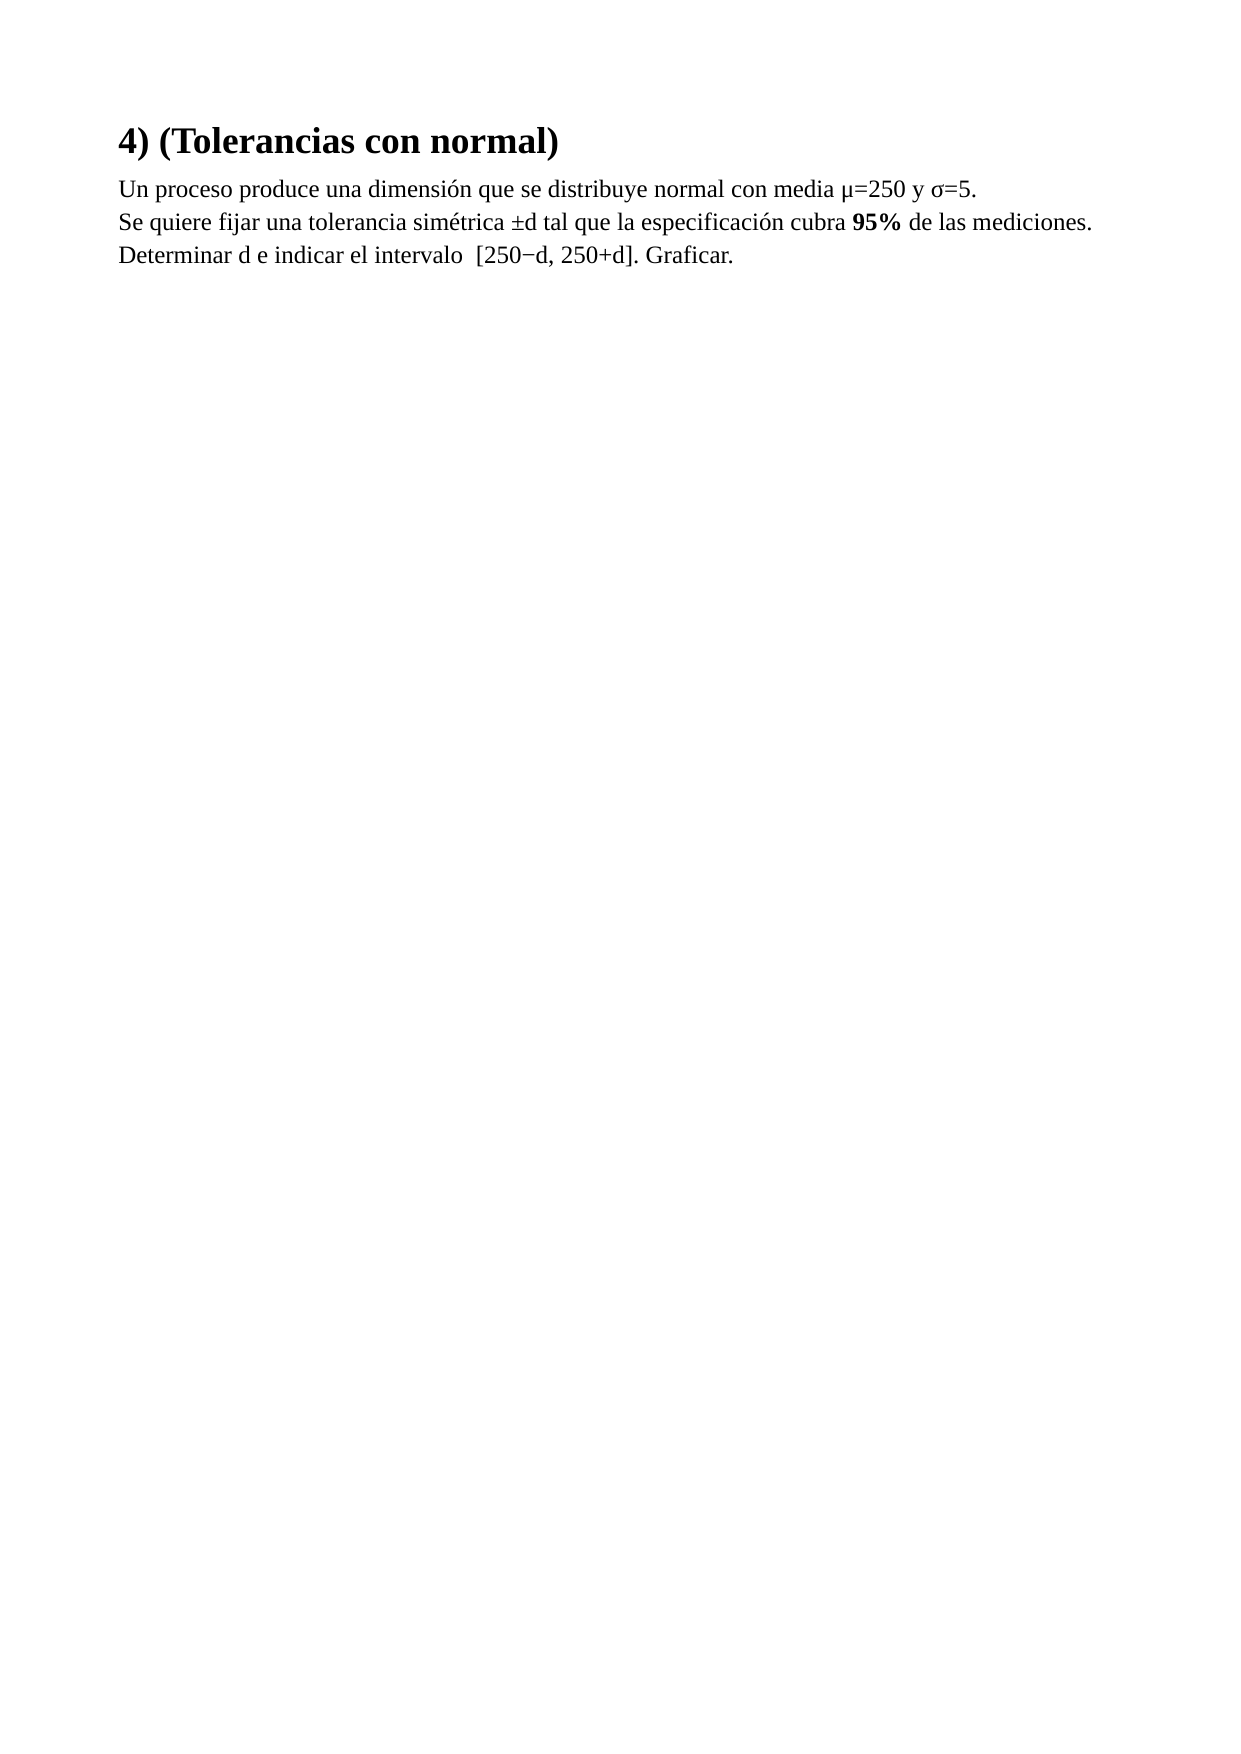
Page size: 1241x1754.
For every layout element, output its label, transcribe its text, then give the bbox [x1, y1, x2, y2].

text Un proceso produce una dimensión que se distribuye normal con media μ=250 y σ=5. Se quiere fijar una tolerancia simétrica ±d tal que la especificación cubra 95% de las mediciones. Determinar d e indicar el intervalo [250−d, 250+d]. Graficar. [118, 174, 1122, 268]
subtitle 4) (Tolerancias con normal) [118, 118, 1122, 161]
